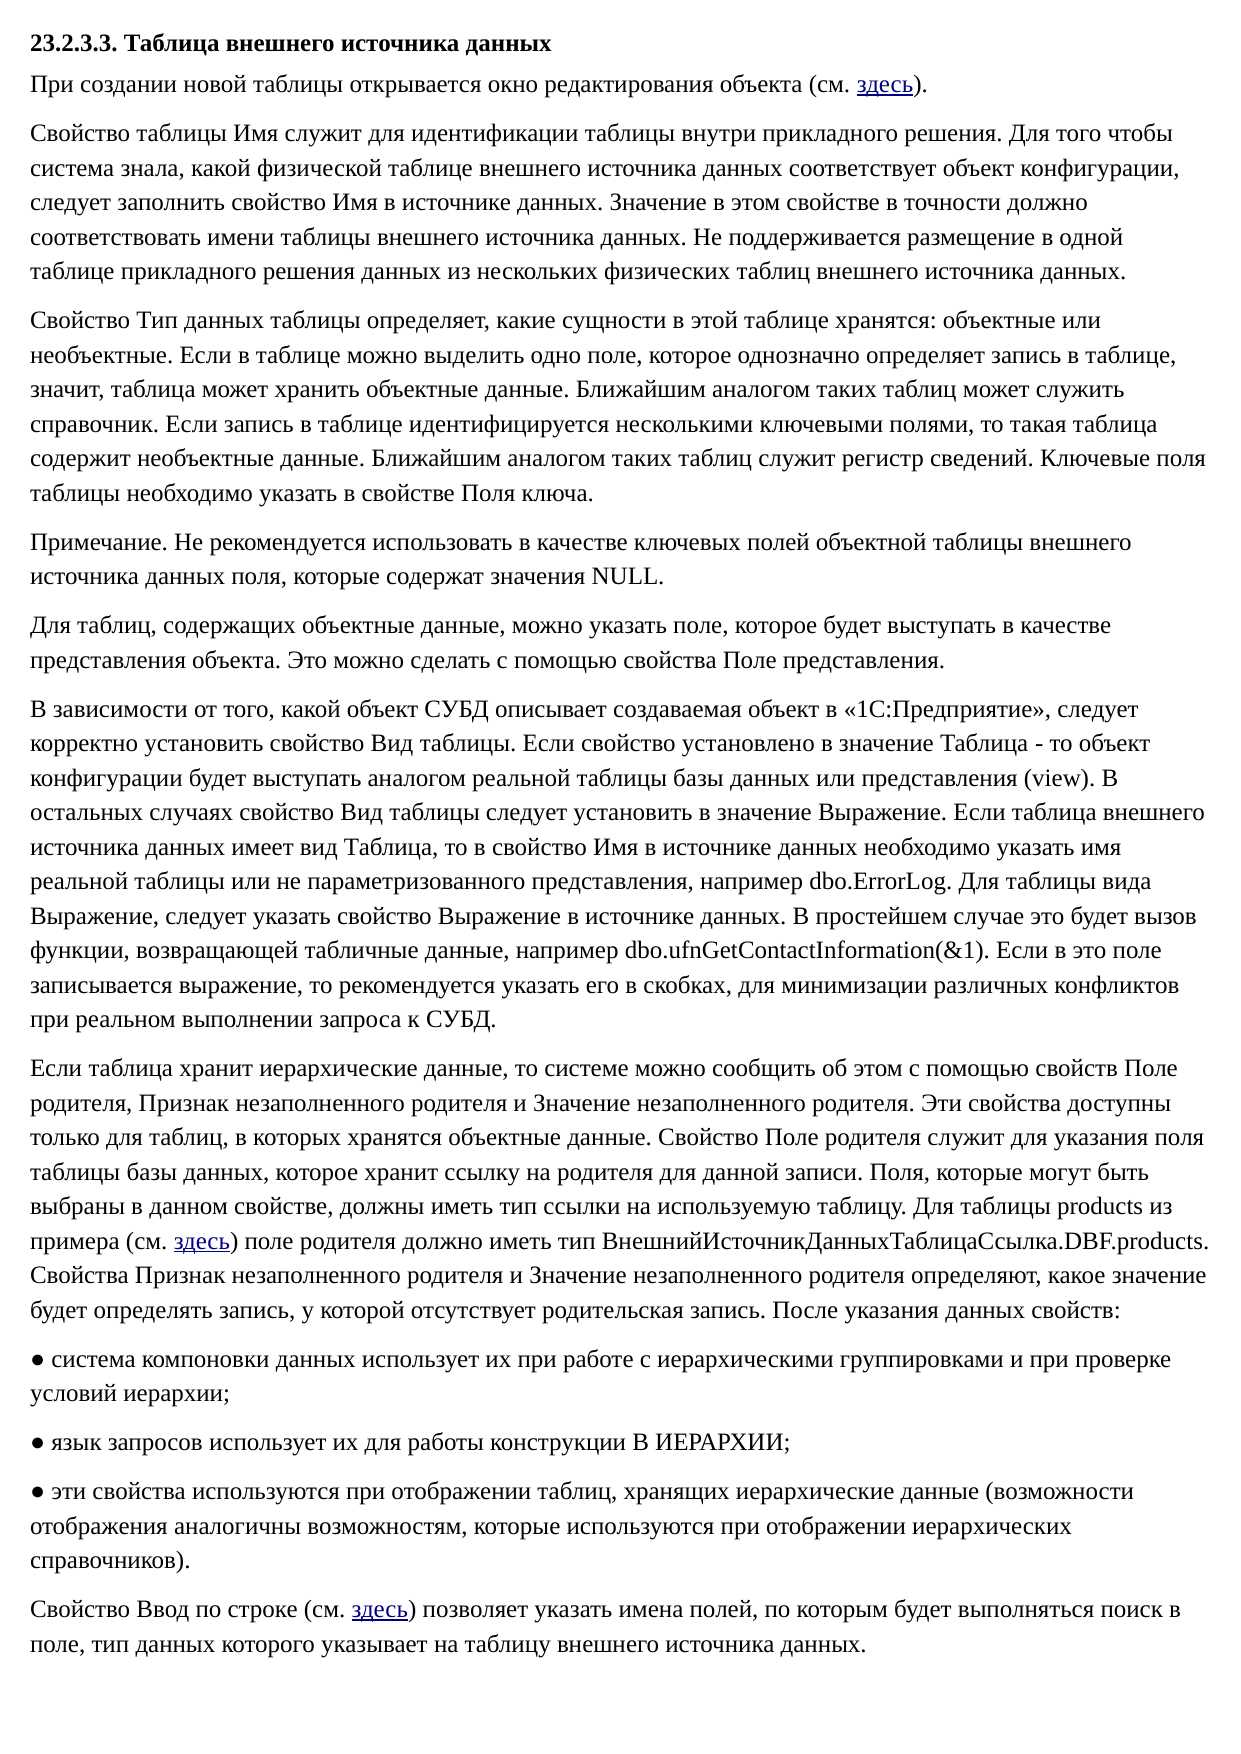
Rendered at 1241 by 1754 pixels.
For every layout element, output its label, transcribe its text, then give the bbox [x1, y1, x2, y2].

text ● система компоновки данных использует их при работе с иерархическими группировками и при проверке условий иерархии; [30, 1344, 1211, 1407]
text Свойство Ввод по строке (см. здесь) позволяет указать имена полей, по которым будет выполняться поиск в поле, тип данных которого указывает на таблицу внешнего источника данных. [30, 1594, 1211, 1658]
text ● язык запросов использует их для работы конструкции В ИЕРАРХИИ; [30, 1427, 1211, 1456]
text В зависимости от того, какой объект СУБД описывает создаваемая объект в «1С:Предприятие», следует корректно установить свойство Вид таблицы. Если свойство установлено в значение Таблица ‑ то объект конфигурации будет выступать аналогом реальной таблицы базы данных или представления (view). В остальных случаях свойство Вид таблицы следует установить в значение Выражение. Если таблица внешнего источника данных имеет вид Таблица, то в свойство Имя в источнике данных необходимо указать имя реальной таблицы или не параметризованного представления, например dbo.ErrorLog. Для таблицы вида Выражение, следует указать свойство Выражение в источнике данных. В простейшем случае это будет вызов функции, возвращающей табличные данные, например dbo.ufnGetContactInformation(&1). Если в это поле записывается выражение, то рекомендуется указать его в скобках, для минимизации различных конфликтов при реальном выполнении запроса к СУБД. [30, 694, 1211, 1033]
text ● эти свойства используются при отображении таблиц, хранящих иерархические данные (возможности отображения аналогичны возможностям, которые используются при отображении иерархических справочников). [30, 1476, 1211, 1574]
text Если таблица хранит иерархические данные, то системе можно сообщить об этом с помощью свойств Поле родителя, Признак незаполненного родителя и Значение незаполненного родителя. Эти свойства доступны только для таблиц, в которых хранятся объектные данные. Свойство Поле родителя служит для указания поля таблицы базы данных, которое хранит ссылку на родителя для данной записи. Поля, которые могут быть выбраны в данном свойстве, должны иметь тип ссылки на используемую таблицу. Для таблицы products из примера (см. здесь) поле родителя должно иметь тип ВнешнийИсточникДанныхТаблицаСсылка.DBF.products. Свойства Признак незаполненного родителя и Значение незаполненного родителя определяют, какое значение будет определять запись, у которой отсутствует родительская запись. После указания данных свойств: [30, 1053, 1211, 1323]
subtitle 23.2.3.3. Таблица внешнего источника данных [30, 28, 1211, 57]
text Свойство Тип данных таблицы определяет, какие сущности в этой таблице хранятся: объектные или необъектные. Если в таблице можно выделить одно поле, которое однозначно определяет запись в таблице, значит, таблица может хранить объектные данные. Ближайшим аналогом таких таблиц может служить справочник. Если запись в таблице идентифицируется несколькими ключевыми полями, то такая таблица содержит необъектные данные. Ближайшим аналогом таких таблиц служит регистр сведений. Ключевые поля таблицы необходимо указать в свойстве Поля ключа. [30, 305, 1211, 507]
text Свойство таблицы Имя служит для идентификации таблицы внутри прикладного решения. Для того чтобы система знала, какой физической таблице внешнего источника данных соответствует объект конфигурации, следует заполнить свойство Имя в источнике данных. Значение в этом свойстве в точности должно соответствовать имени таблицы внешнего источника данных. Не поддерживается размещение в одной таблице прикладного решения данных из нескольких физических таблиц внешнего источника данных. [30, 118, 1211, 285]
text При создании новой таблицы открывается окно редактирования объекта (см. здесь). [30, 69, 1211, 98]
text Примечание. Не рекомендуется использовать в качестве ключевых полей объектной таблицы внешнего источника данных поля, которые содержат значения NULL. [30, 527, 1211, 590]
text Для таблиц, содержащих объектные данные, можно указать поле, которое будет выступать в качестве представления объекта. Это можно сделать с помощью свойства Поле представления. [30, 610, 1211, 674]
